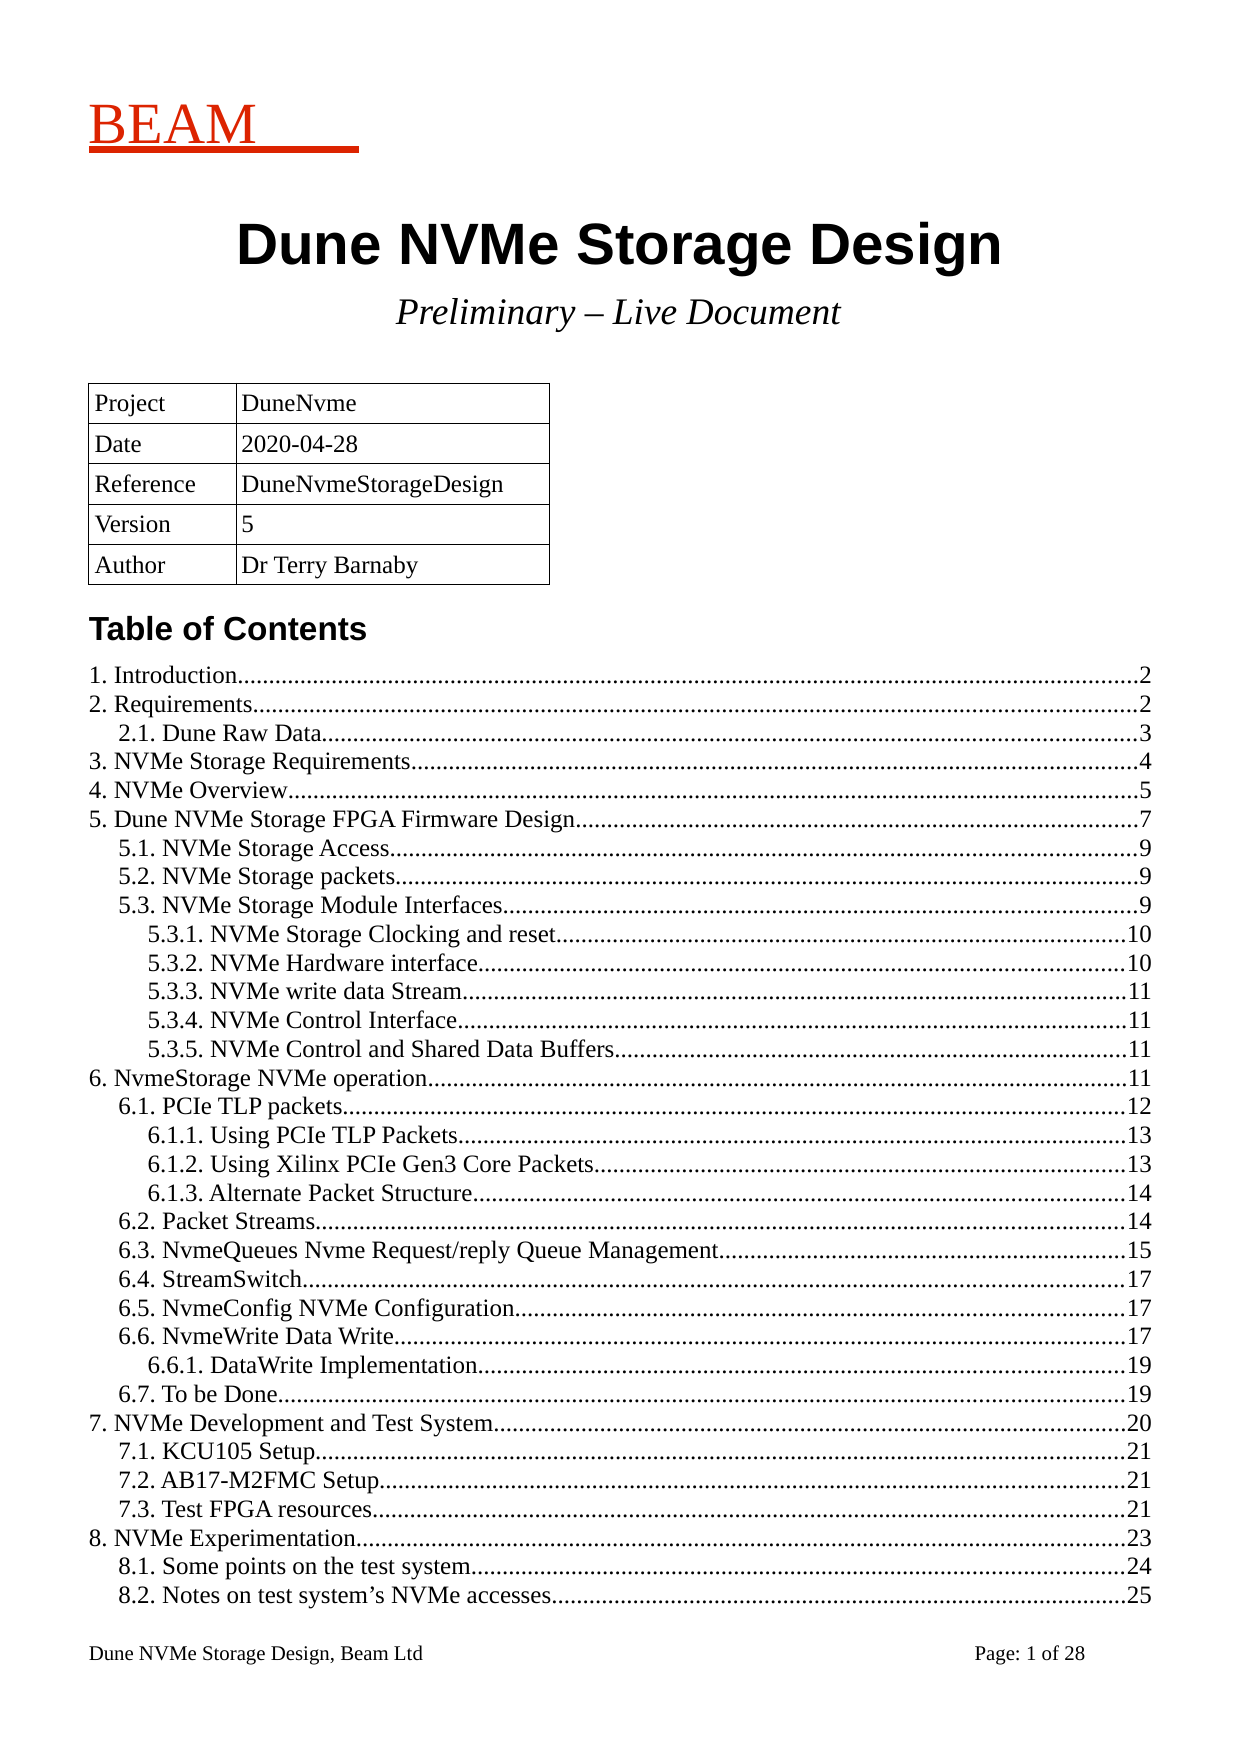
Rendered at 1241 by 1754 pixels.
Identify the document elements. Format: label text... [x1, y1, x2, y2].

text 6.6.1. DataWrite Implementation 19 [147, 1350, 1152, 1379]
text 6.3. NvmeQueues Nvme Request/reply Queue Management 15 [118, 1235, 1152, 1264]
text 7. NVMe Development and Test System 20 [88, 1408, 1152, 1436]
text 7.3. Test FPGA resources 21 [118, 1494, 1152, 1523]
text 5. Dune NVMe Storage FPGA Firmware Design 7 [88, 804, 1152, 833]
table_cell Reference [89, 464, 236, 503]
text 6.6. NvmeWrite Data Write 17 [118, 1321, 1152, 1350]
text 2. Requirements 2 [88, 689, 1152, 718]
text 3. NVMe Storage Requirements 4 [88, 746, 1152, 775]
text 7.2. AB17-M2FMC Setup 21 [118, 1465, 1152, 1494]
table_cell Version [89, 505, 236, 544]
text 6.1. PCIe TLP packets 12 [118, 1091, 1152, 1120]
table_cell Author [89, 545, 236, 584]
text 6.4. StreamSwitch 17 [118, 1264, 1152, 1293]
text 6.1.1. Using PCIe TLP Packets 13 [147, 1120, 1152, 1149]
table_cell Dr Terry Barnaby [237, 545, 549, 584]
text 4. NVMe Overview 5 [88, 775, 1152, 804]
text 5.3.4. NVMe Control Interface 11 [147, 1005, 1152, 1034]
text 8.2. Notes on test system’s NVMe accesses 25 [118, 1580, 1152, 1609]
text 7.1. KCU105 Setup 21 [118, 1436, 1152, 1465]
text 5.3. NVMe Storage Module Interfaces 9 [118, 890, 1152, 919]
title Dune NVMe Storage Design [88, 210, 1152, 277]
text 5.1. NVMe Storage Access 9 [118, 833, 1152, 861]
subtitle Table of Contents [88, 609, 1152, 648]
text 6.5. NvmeConfig NVMe Configuration 17 [118, 1293, 1152, 1321]
table_cell 2020-04-28 [237, 424, 549, 463]
text 5.3.1. NVMe Storage Clocking and reset 10 [147, 919, 1152, 948]
text 8.1. Some points on the test system 24 [118, 1551, 1152, 1580]
text 6. NvmeStorage NVMe operation 11 [88, 1063, 1152, 1091]
text 6.1.3. Alternate Packet Structure 14 [147, 1178, 1152, 1206]
table_cell 5 [237, 505, 549, 544]
text 5.3.3. NVMe write data Stream 11 [147, 976, 1152, 1005]
text 5.2. NVMe Storage packets 9 [118, 861, 1152, 890]
text 5.3.2. NVMe Hardware interface 10 [147, 948, 1152, 976]
table_cell DuneNvmeStorageDesign [237, 464, 549, 503]
text 8. NVMe Experimentation 23 [88, 1523, 1152, 1551]
text Preliminary – Live Document [88, 290, 1152, 333]
text 5.3.5. NVMe Control and Shared Data Buffers 11 [147, 1034, 1152, 1063]
text 1. Introduction 2 [88, 660, 1152, 689]
table_cell Date [89, 424, 236, 463]
text 6.7. To be Done 19 [118, 1379, 1152, 1408]
text 2.1. Dune Raw Data 3 [118, 718, 1152, 746]
text 6.1.2. Using Xilinx PCIe Gen3 Core Packets 13 [147, 1149, 1152, 1178]
table_header Project [89, 384, 236, 423]
text 6.2. Packet Streams 14 [118, 1206, 1152, 1235]
table_header DuneNvme [237, 384, 549, 423]
